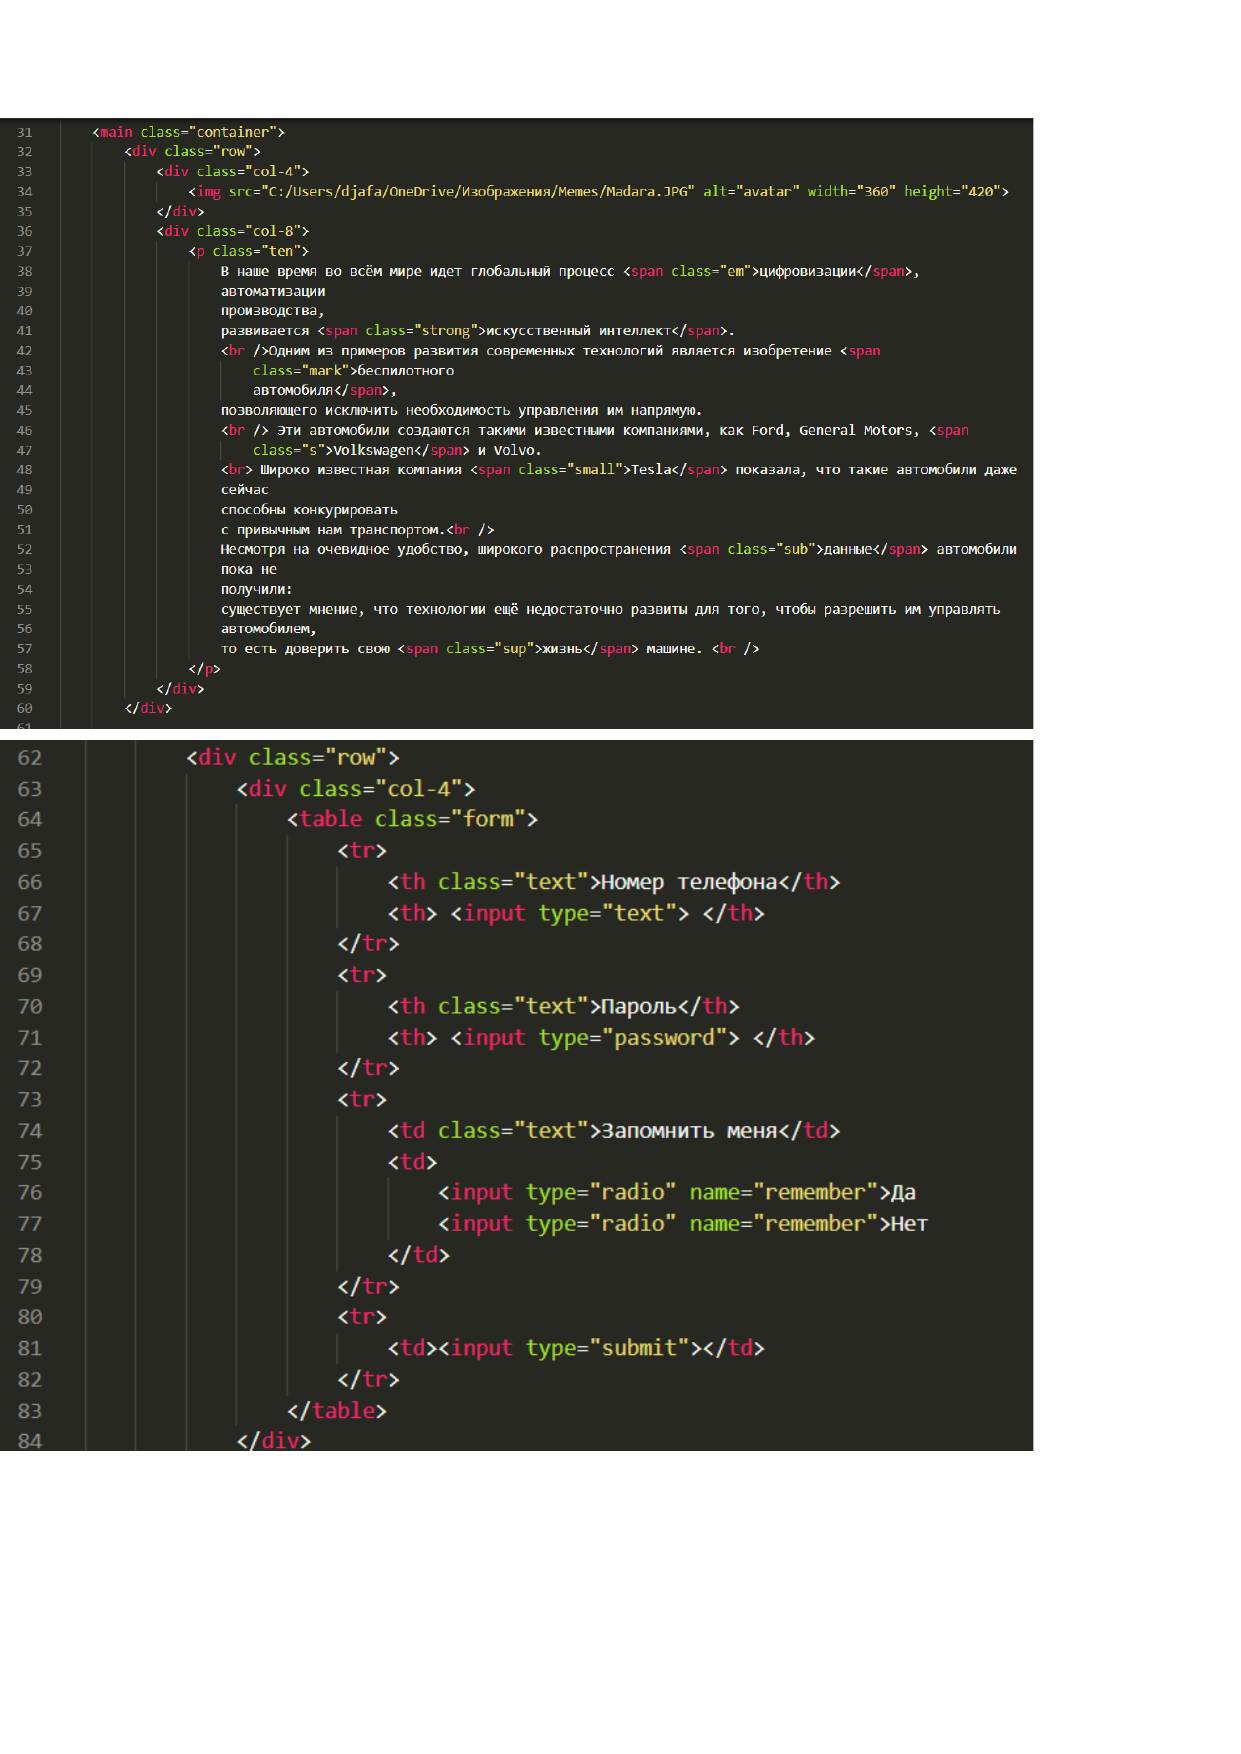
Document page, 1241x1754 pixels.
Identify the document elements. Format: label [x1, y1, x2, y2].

picture [0, 740, 1034, 1451]
picture [0, 118, 1034, 729]
